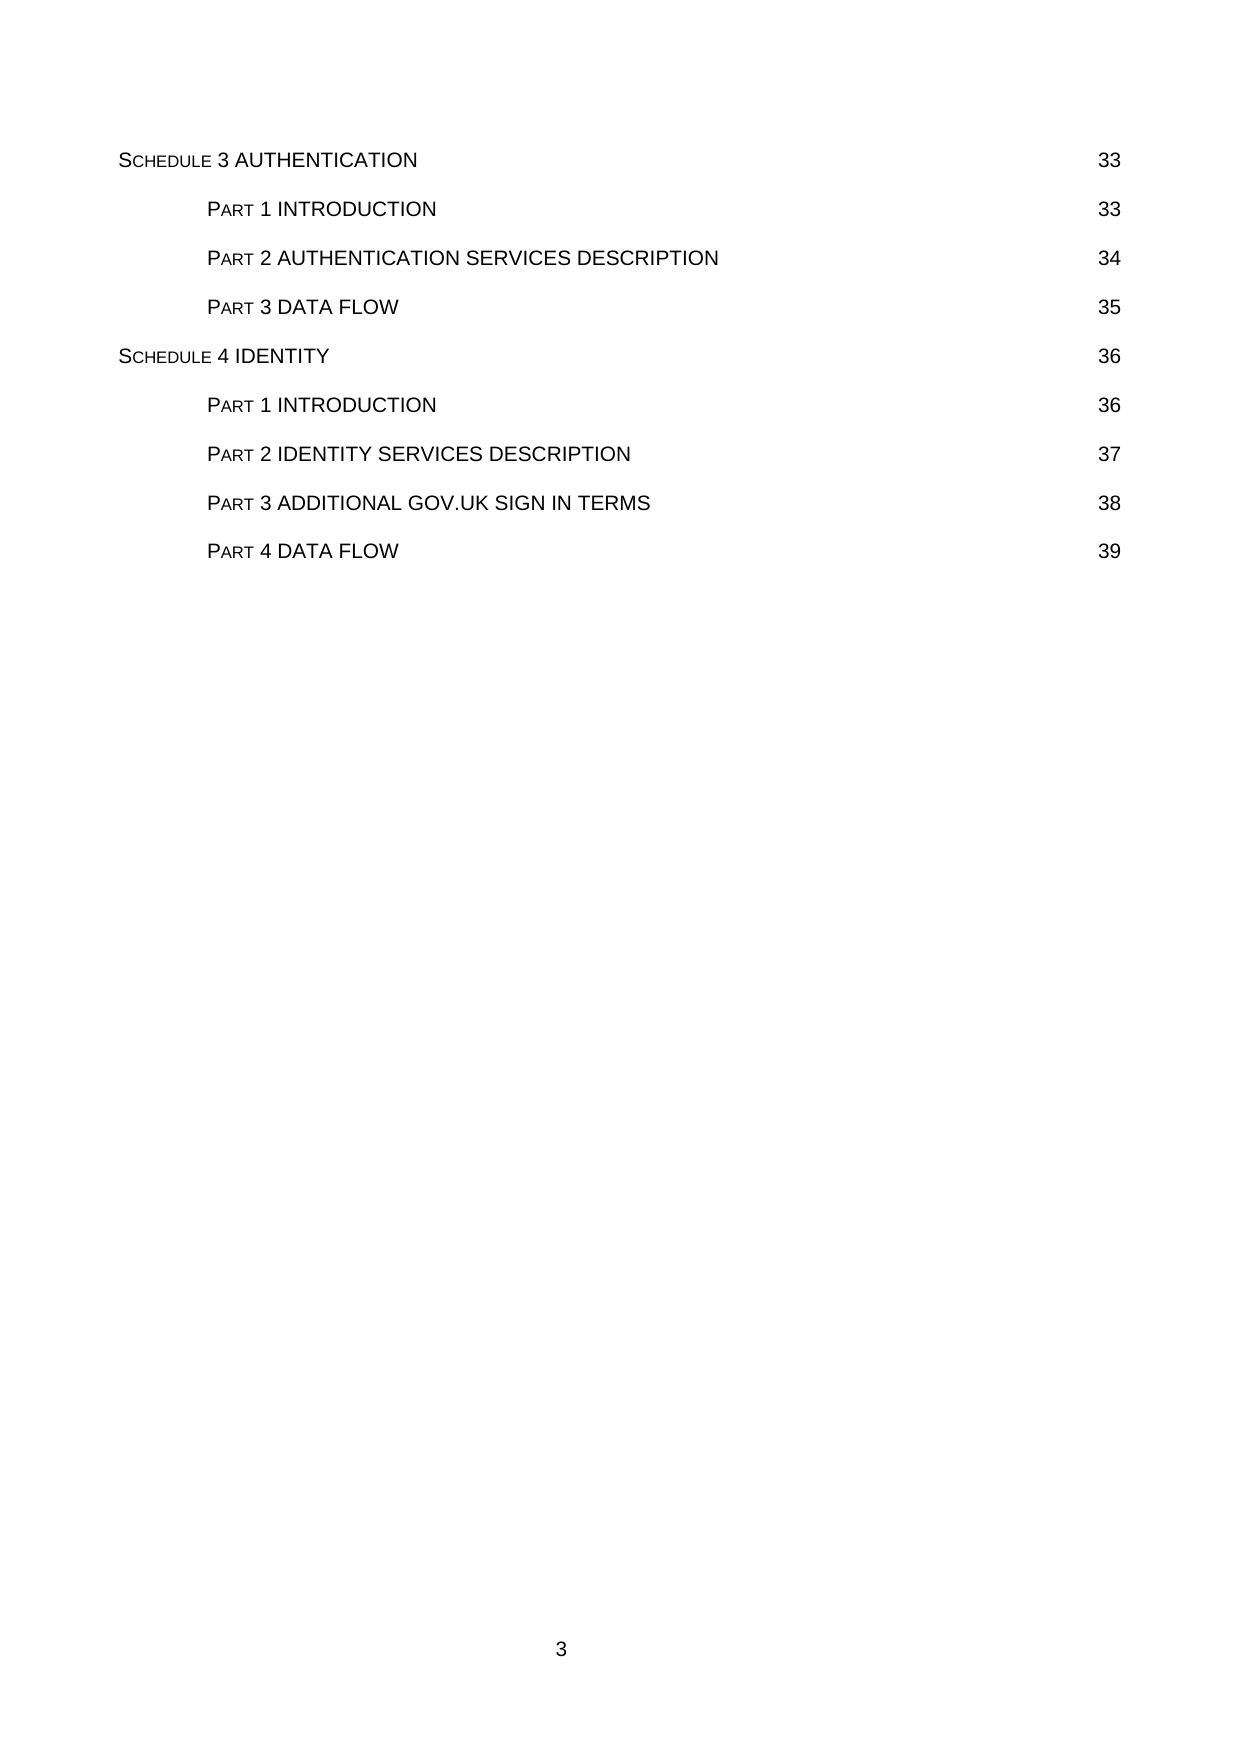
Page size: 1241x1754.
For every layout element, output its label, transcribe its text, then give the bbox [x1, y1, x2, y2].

text Part 1 INTRODUCTION 36 [207, 392, 1122, 416]
text Part 3 ADDITIONAL GOV.UK SIGN IN TERMS 38 [207, 490, 1122, 514]
text Schedule 3 AUTHENTICATION 33 [118, 148, 1122, 172]
text Part 2 AUTHENTICATION SERVICES DESCRIPTION 34 [207, 246, 1122, 269]
text Part 2 IDENTITY SERVICES DESCRIPTION 37 [207, 441, 1122, 465]
text Part 4 DATA FLOW 39 [207, 539, 1122, 563]
text Part 3 DATA FLOW 35 [207, 294, 1122, 318]
text Part 1 INTRODUCTION 33 [207, 197, 1122, 221]
text Schedule 4 IDENTITY 36 [118, 343, 1122, 367]
